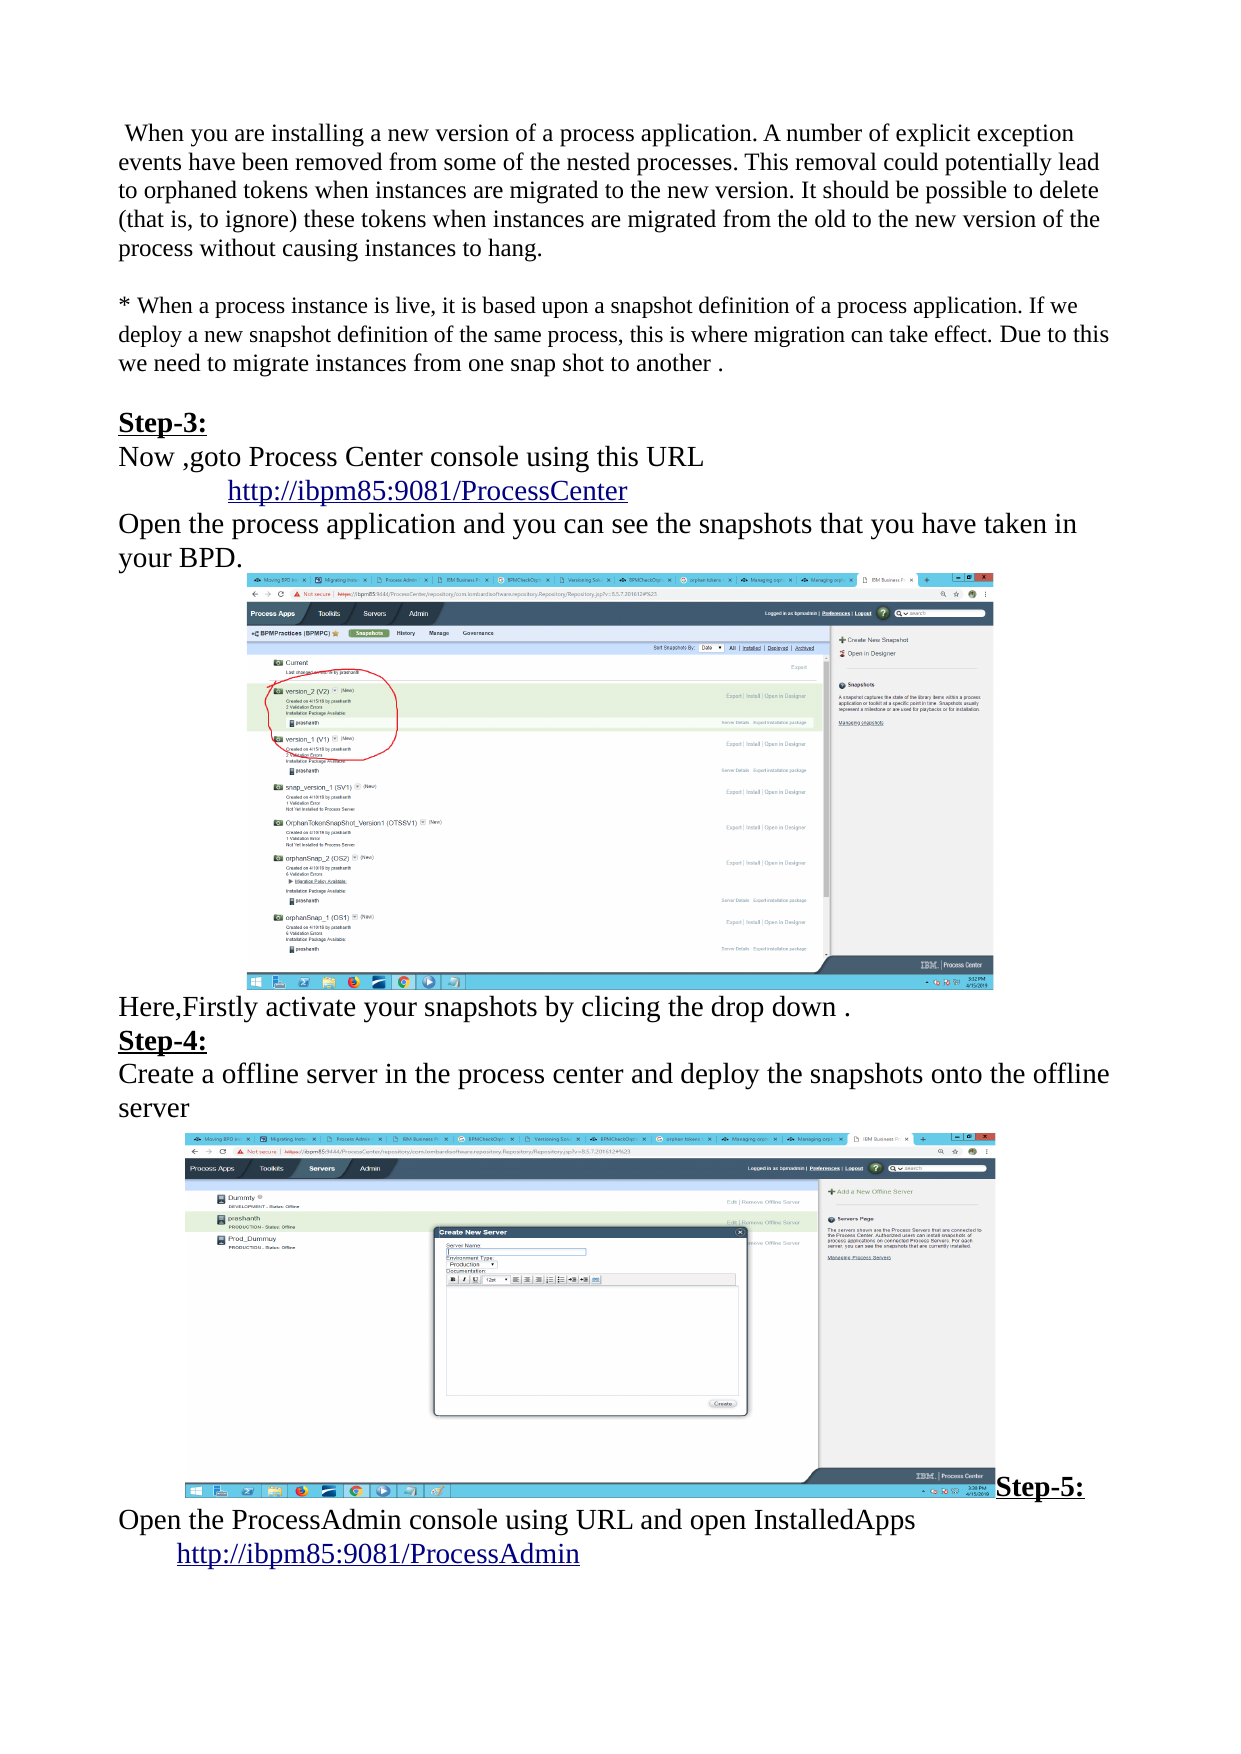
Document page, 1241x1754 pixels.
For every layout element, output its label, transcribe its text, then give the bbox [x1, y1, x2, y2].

text http://ibpm85:9081/ProcessCenter [118, 473, 1122, 506]
text Step-4: [118, 1023, 1122, 1057]
picture [185, 1133, 996, 1498]
text When you are installing a new version of a process application. A number of explicit exception events have been removed from some of the nested processes. This removal could potentially lead to orphaned tokens when instances are migrated to the new version. It should be possible to delete (that is, to ignore) these tokens when instances are migrated from the old to the new version of the process without causing instances to hang. [118, 118, 1122, 262]
text Here,Firstly activate your snapshots by clicing the drop down . [118, 688, 1122, 1023]
text Open the ProcessAdmin console using URL and open InstalledApps [118, 1502, 1122, 1536]
text Create a offline server in the process center and deploy the snapshots onto the offline server [118, 1057, 1122, 1124]
picture [246, 573, 994, 990]
text * When a process instance is live, it is based upon a snapshot definition of a process application. If we deploy a new snapshot definition of the same process, this is where migration can take effect. Due to this we need to migrate instances from one snap shot to another . [118, 291, 1122, 377]
text Now ,goto Process Center console using this URL [118, 439, 1122, 473]
text http://ibpm85:9081/ProcessAdmin [118, 1536, 1122, 1569]
text Step-3: [118, 406, 1122, 439]
text Step-5: [118, 1469, 1036, 1502]
text Step-5: [996, 1469, 1122, 1502]
text Open the process application and you can see the snapshots that you have taken in your BPD. [118, 506, 1122, 573]
